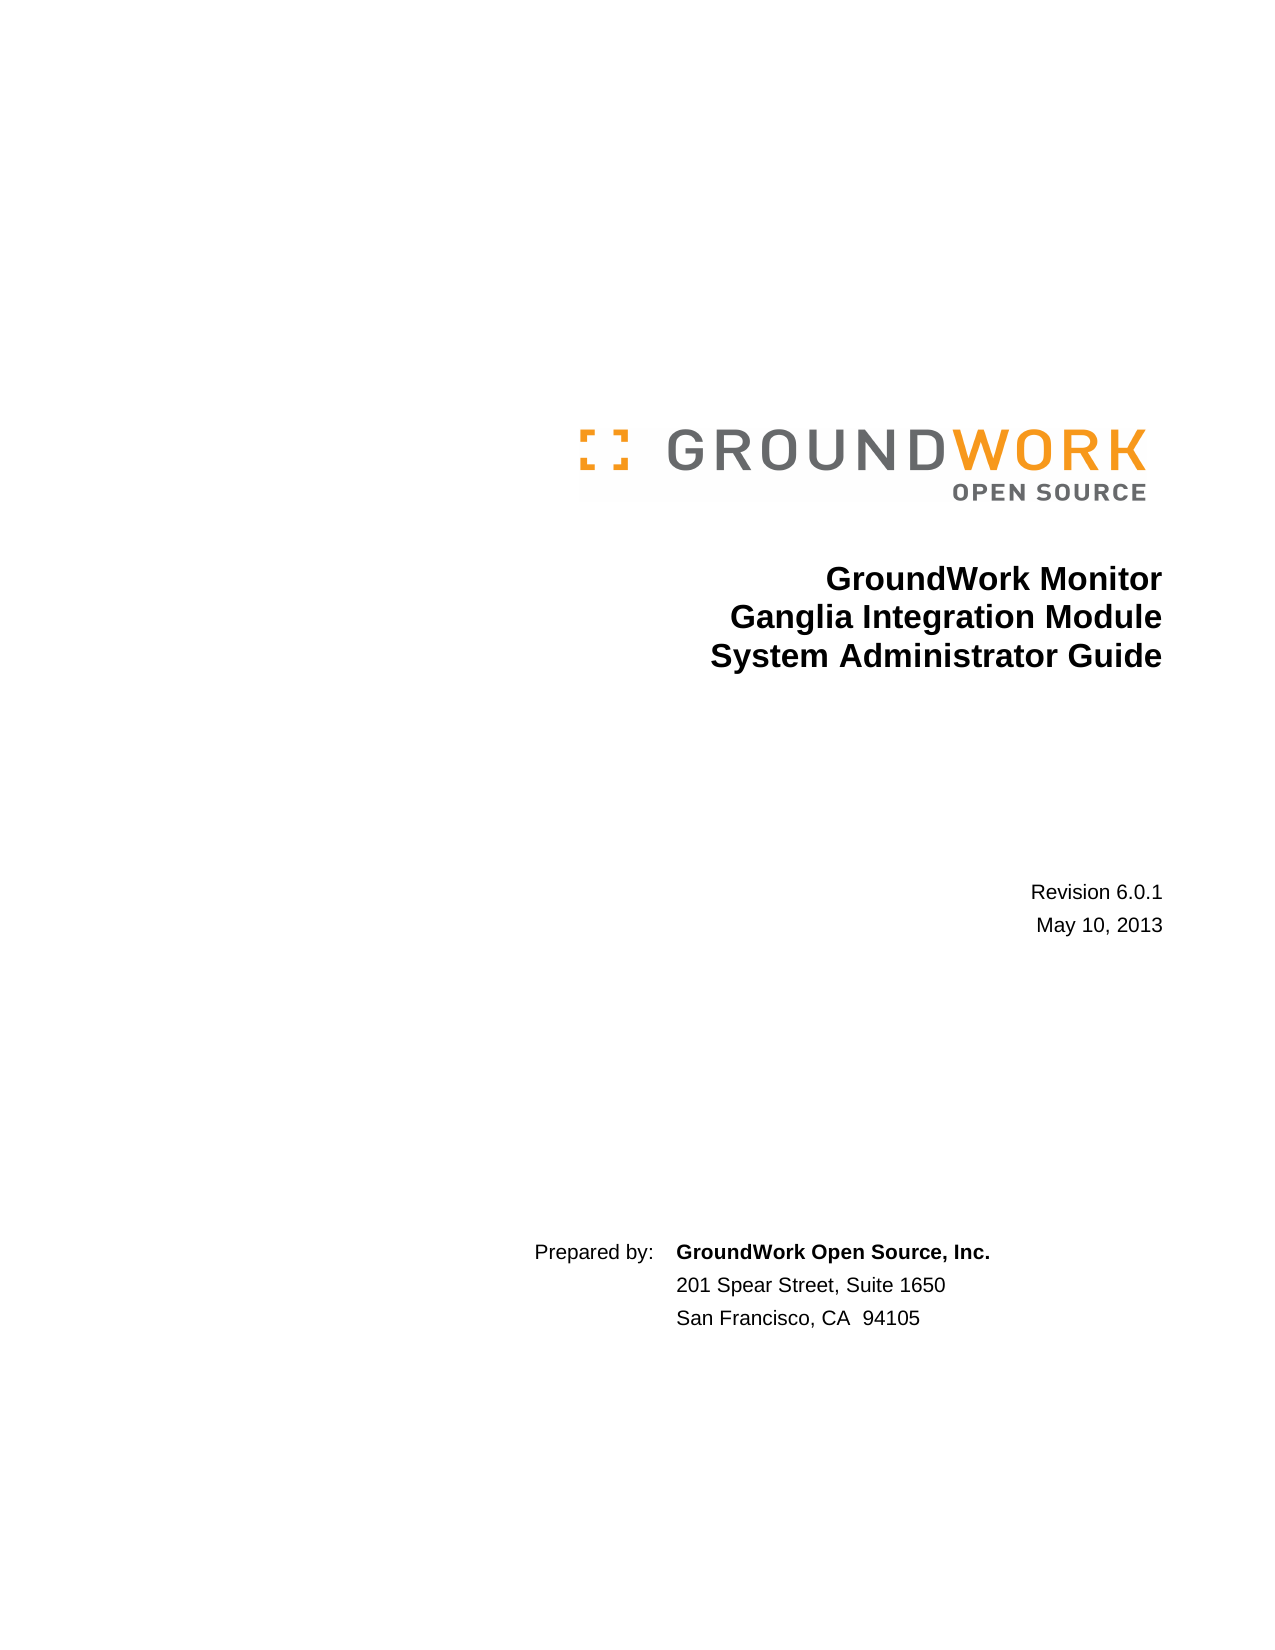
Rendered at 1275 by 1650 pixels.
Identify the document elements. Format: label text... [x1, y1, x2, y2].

title GroundWork Monitor [112, 558, 1162, 597]
table_cell [113, 1216, 1087, 1240]
text May 10, 2013 [112, 913, 1162, 937]
title Ganglia Integration Module [112, 597, 1162, 635]
title System Administrator Guide [112, 635, 1162, 674]
table_header [113, 1144, 665, 1216]
table_cell Prepared by: [113, 1240, 665, 1330]
table_cell GroundWork Open Source, Inc. 201 Spear Street, Suite 1650 San Francisco, CA 94105 [665, 1240, 1087, 1330]
picture [579, 428, 1147, 502]
table_header [665, 1144, 1087, 1216]
text Revision 6.0.1 [112, 880, 1162, 904]
